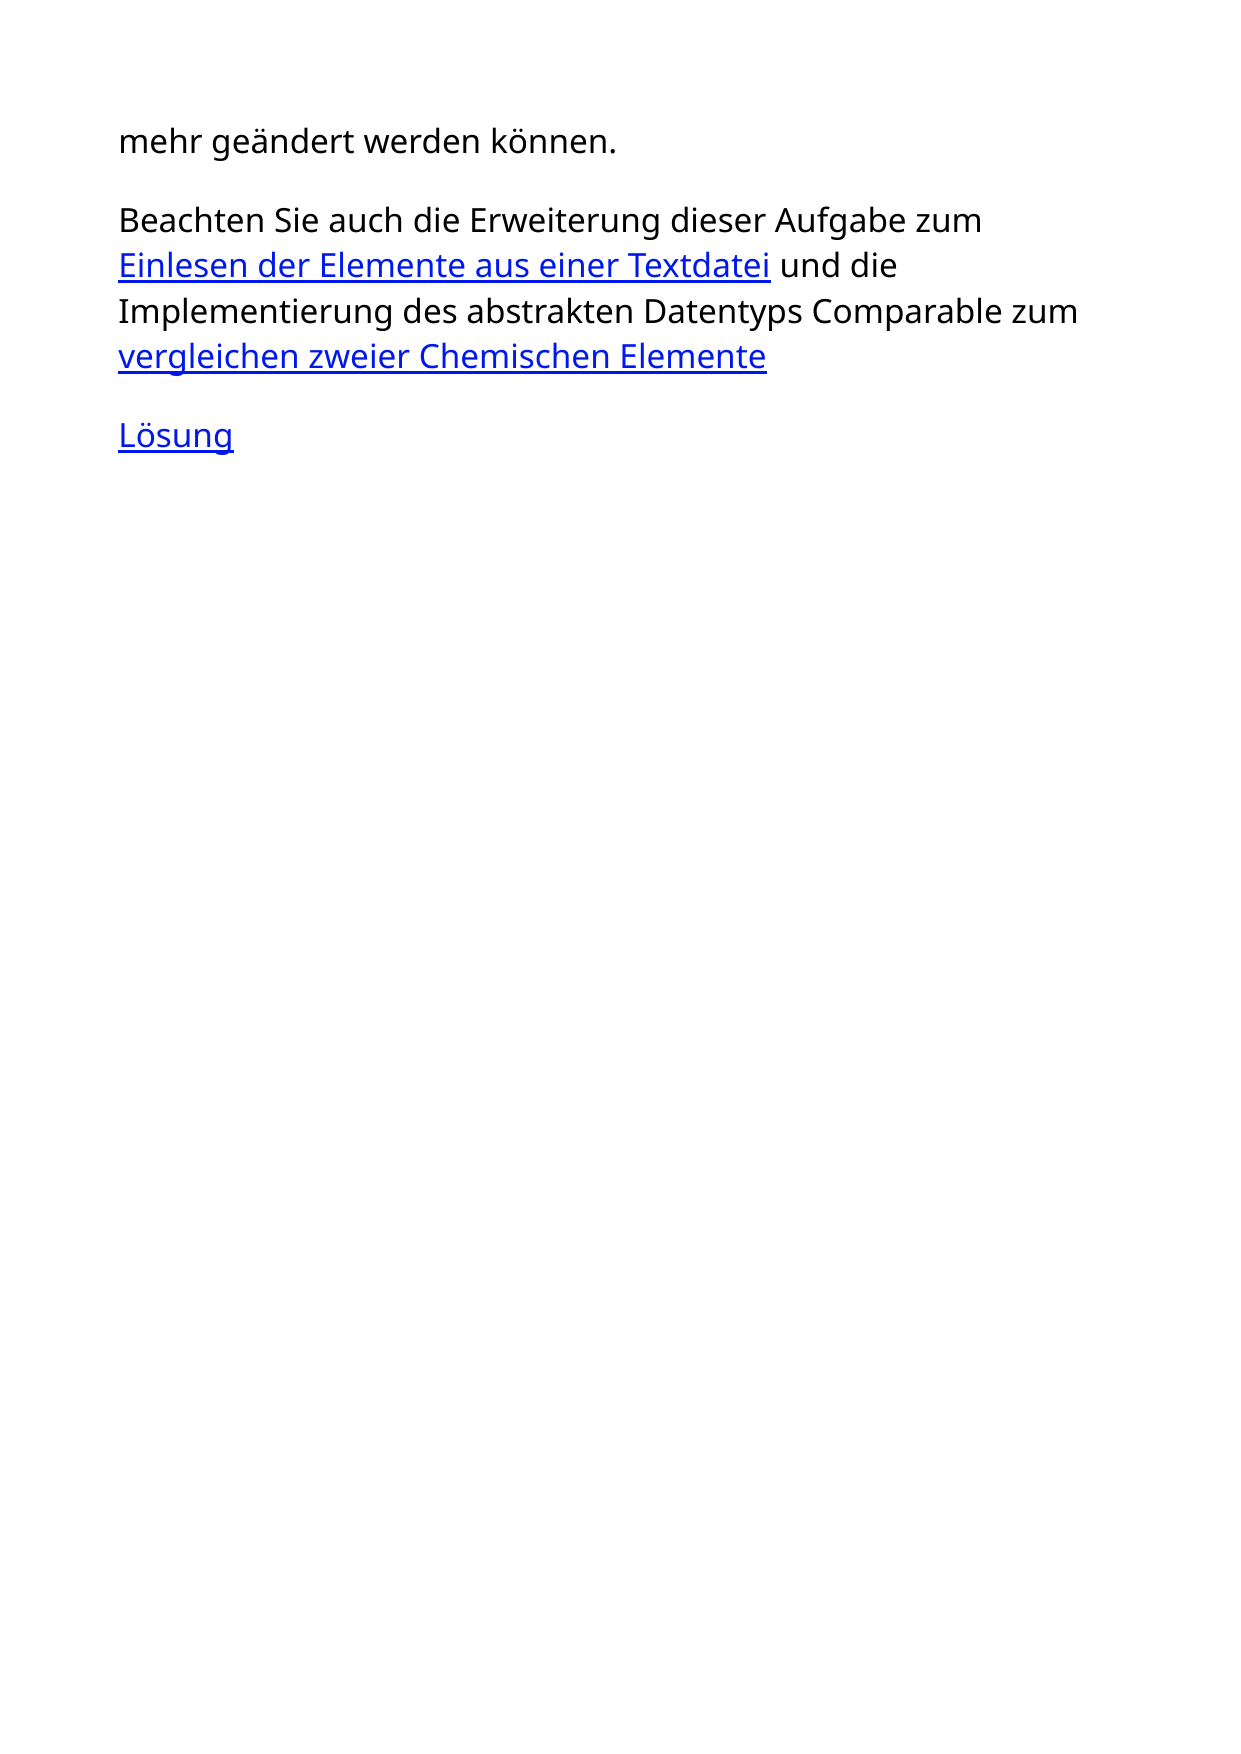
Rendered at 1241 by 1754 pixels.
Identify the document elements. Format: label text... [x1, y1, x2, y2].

text mehr geändert werden können. [118, 118, 1122, 163]
text Lösung [118, 412, 1122, 457]
text Beachten Sie auch die Erweiterung dieser Aufgabe zum Einlesen der Elemente aus einer Textdatei und die Implementierung des abstrakten Datentyps Comparable zum vergleichen zweier Chemischen Elemente [118, 197, 1122, 378]
